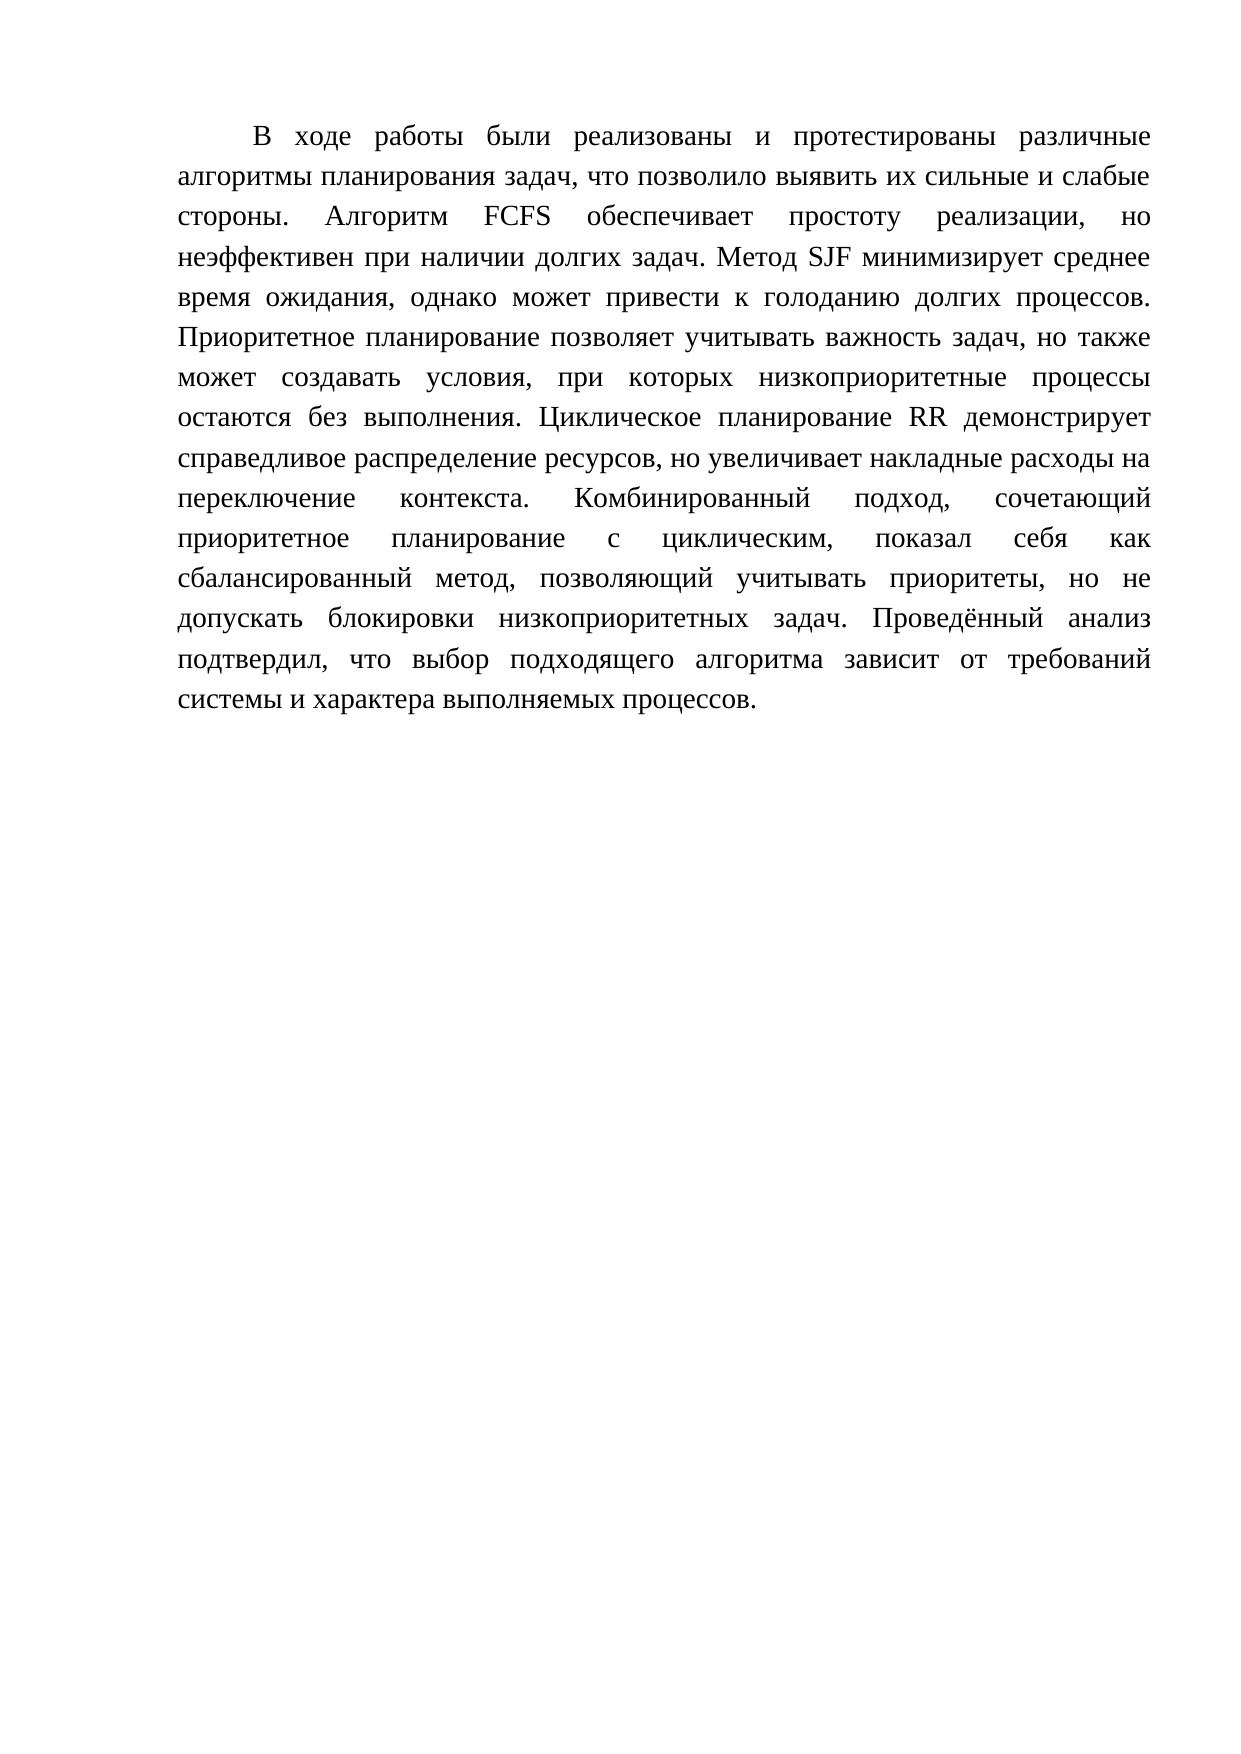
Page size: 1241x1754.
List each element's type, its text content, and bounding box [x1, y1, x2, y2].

text В ходе работы были реализованы и протестированы различные алгоритмы планирования задач, что позволило выявить их сильные и слабые стороны. Алгоритм FCFS обеспечивает простоту реализации, но неэффективен при наличии долгих задач. Метод SJF минимизирует среднее время ожидания, однако может привести к голоданию долгих процессов. Приоритетное планирование позволяет учитывать важность задач, но также может создавать условия, при которых низкоприоритетные процессы остаются без выполнения. Циклическое планирование RR демонстрирует справедливое распределение ресурсов, но увеличивает накладные расходы на переключение контекста. Комбинированный подход, сочетающий приоритетное планирование с циклическим, показал себя как сбалансированный метод, позволяющий учитывать приоритеты, но не допускать блокировки низкоприоритетных задач. Проведённый анализ подтвердил, что выбор подходящего алгоритма зависит от требований системы и характера выполняемых процессов. [177, 118, 1152, 714]
